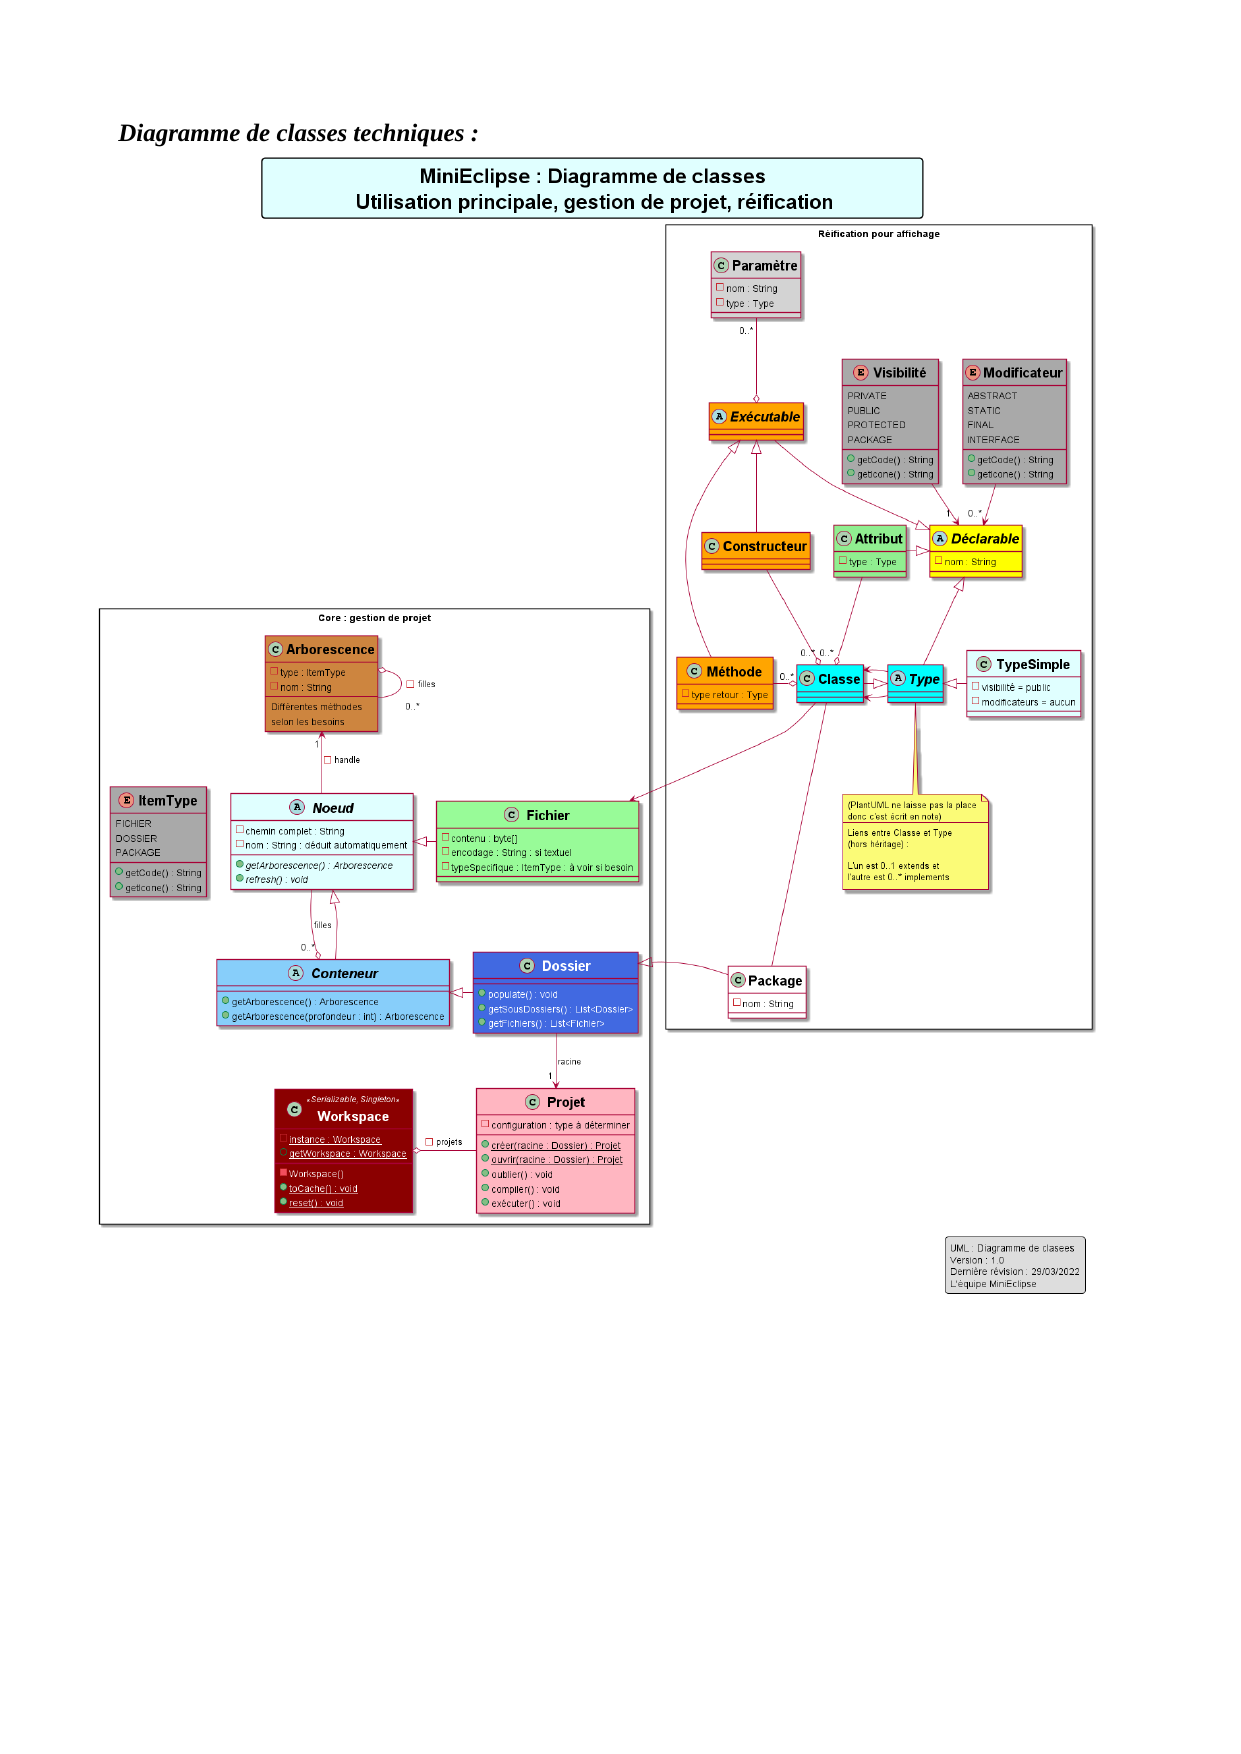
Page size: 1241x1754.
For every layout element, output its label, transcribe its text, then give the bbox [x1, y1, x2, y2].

text Diagramme de classes techniques : [118, 118, 1122, 147]
picture [94, 156, 1099, 1303]
